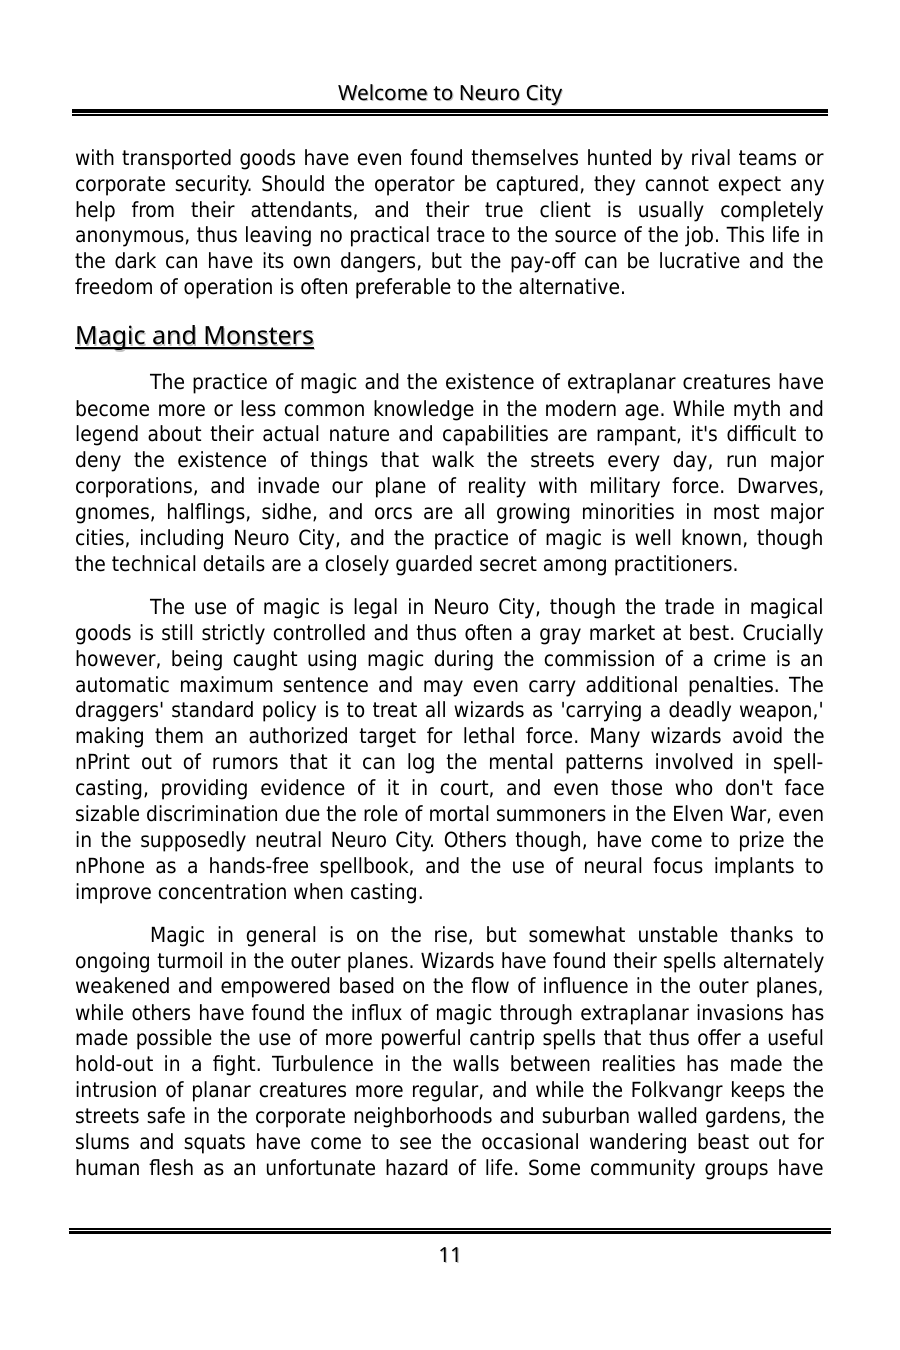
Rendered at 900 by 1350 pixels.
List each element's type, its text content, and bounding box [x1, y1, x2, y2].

subtitle Magic and Monsters [75, 318, 825, 352]
text Magic in general is on the rise, but somewhat unstable thanks to ongoing turmoil in the outer planes. Wizards have found their spells alternately weakened and empowered based on the flow of influence in the outer planes, while others have found the influx of magic through extraplanar invasions has made possible the use of more powerful cantrip spells that thus offer a useful hold-out in a fight. Turbulence in the walls between realities has made the intrusion of planar creatures more regular, and while the Folkvangr keeps the streets safe in the corporate neighborhoods and suburban walled gardens, the slums and squats have come to see the occasional wandering beast out for human flesh as an unfortunate hazard of life. Some community groups have [75, 923, 825, 1180]
text The use of magic is legal in Neuro City, though the trade in magical goods is still strictly controlled and thus often a gray market at best. Crucially however, being caught using magic during the commission of a crime is an automatic maximum sentence and may even carry additional penalties. The draggers' standard policy is to treat all wizards as 'carrying a deadly weapon,' making them an authorized target for lethal force. Many wizards avoid the nPrint out of rumors that it can log the mental patterns involved in spell-casting, providing evidence of it in court, and even those who don't face sizable discrimination due the role of mortal summoners in the Elven War, even in the supposedly neutral Neuro City. Others though, have come to prize the nPhone as a hands-free spellbook, and the use of neural focus implants to improve concentration when casting. [75, 595, 825, 904]
text The practice of magic and the existence of extraplanar creatures have become more or less common knowledge in the modern age. While myth and legend about their actual nature and capabilities are rampant, it's difficult to deny the existence of things that walk the streets every day, run major corporations, and invade our plane of reality with military force. Dwarves, gnomes, halflings, sidhe, and orcs are all growing minorities in most major cities, including Neuro City, and the practice of magic is well known, though the technical details are a closely guarded secret among practitioners. [75, 371, 825, 576]
text with transported goods have even found themselves hunted by rival teams or corporate security. Should the operator be captured, they cannot expect any help from their attendants, and their true client is usually completely anonymous, thus leaving no practical trace to the source of the job. This life in the dark can have its own dangers, but the pay-off can be lucrative and the freedom of operation is often preferable to the alternative. [75, 146, 825, 300]
